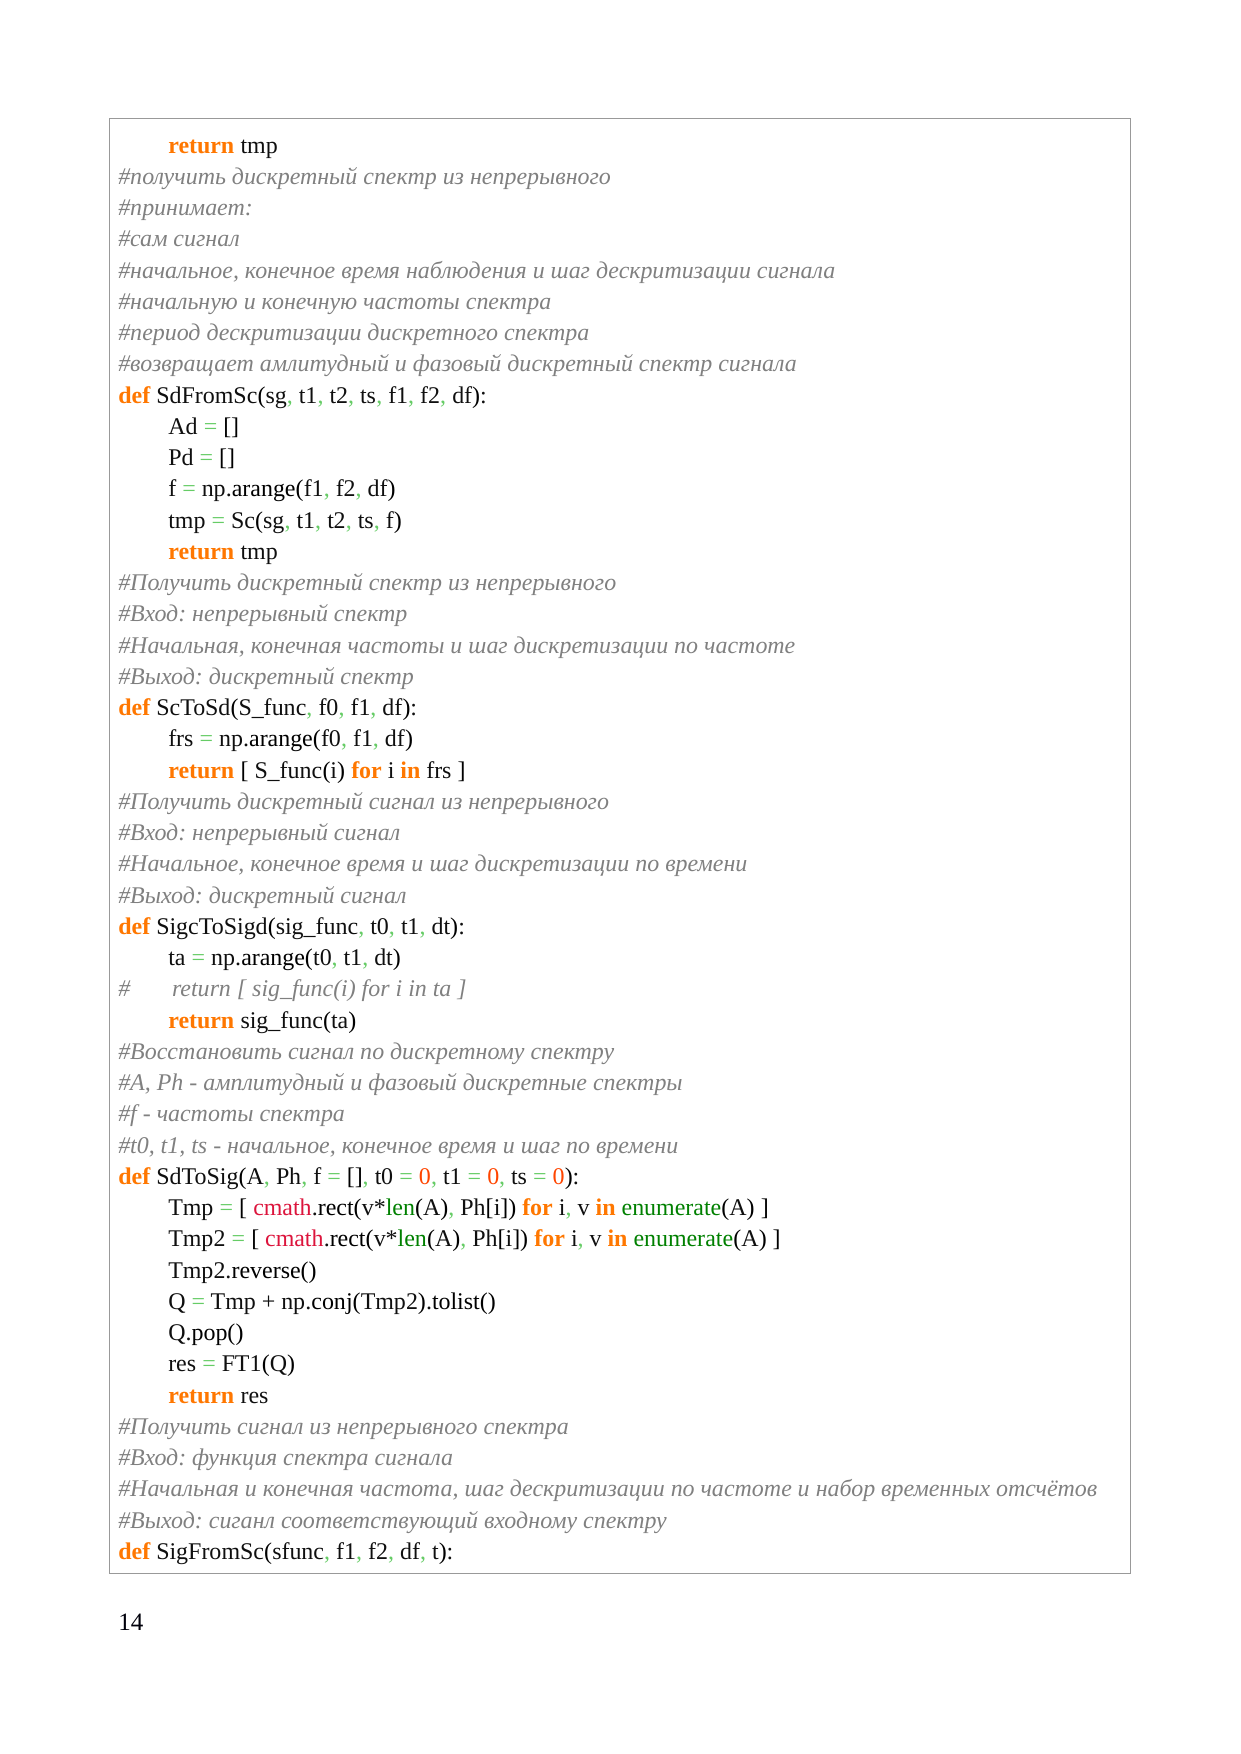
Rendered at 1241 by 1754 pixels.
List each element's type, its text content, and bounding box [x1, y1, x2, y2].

text #Начальная, конечная частоты и шаг дискретизации по частоте [118, 627, 1122, 658]
text #Вход: непрерывный спектр [118, 596, 1122, 627]
text #t0, t1, ts - начальное, конечное время и шаг по времени [118, 1127, 1122, 1158]
text f = np.arange(f1, f2, df) [118, 471, 1122, 502]
text #период дескритизации дискретного спектра [118, 314, 1122, 346]
text #сам сигнал [118, 221, 1122, 252]
text #Начальная и конечная частота, шаг дескритизации по частоте и набор временных отсчётов [118, 1471, 1122, 1502]
text #получить дискретный спектр из непрерывного [118, 158, 1122, 189]
text # return [ sig_func(i) for i in ta ] [118, 971, 1122, 1002]
text #Вход: непрерывный сигнал [118, 814, 1122, 846]
text #начальное, конечное время наблюдения и шаг дескритизации сигнала [118, 252, 1122, 283]
text Tmp2.reverse() [118, 1252, 1122, 1283]
text def ScToSd(S_func, f0, f1, df): [118, 689, 1122, 721]
text #Выход: дискретный сигнал [118, 877, 1122, 908]
text return tmp [110, 119, 1130, 158]
text def SdFromSc(sg, t1, t2, ts, f1, f2, df): [118, 377, 1122, 408]
text return tmp [118, 533, 1122, 564]
text #начальную и конечную частоты спектра [118, 283, 1122, 314]
text frs = np.arange(f0, f1, df) [118, 721, 1122, 752]
text #Вход: функция спектра сигнала [118, 1439, 1122, 1471]
text #Начальное, конечное время и шаг дискретизации по времени [118, 846, 1122, 877]
text def SdToSig(A, Ph, f = [], t0 = 0, t1 = 0, ts = 0): [118, 1158, 1122, 1189]
text Ad = [] [118, 408, 1122, 439]
text return sig_func(ta) [118, 1002, 1122, 1033]
text ta = np.arange(t0, t1, dt) [118, 939, 1122, 971]
text Q.pop() [118, 1314, 1122, 1346]
text #Получить дискретный спектр из непрерывного [118, 564, 1122, 596]
text return [ S_func(i) for i in frs ] [118, 752, 1122, 783]
text #Выход: дискретный спектр [118, 658, 1122, 689]
text #Получить сигнал из непрерывного спектра [118, 1408, 1122, 1439]
text #принимает: [118, 189, 1122, 221]
text def SigcToSigd(sig_func, t0, t1, dt): [118, 908, 1122, 939]
text Tmp2 = [ cmath.rect(v*len(A), Ph[i]) for i, v in enumerate(A) ] [118, 1221, 1122, 1252]
text Q = Tmp + np.conj(Tmp2).tolist() [118, 1283, 1122, 1314]
text #Выход: сиганл соответствующий входному спектру [118, 1502, 1122, 1524]
text res = FT1(Q) [118, 1346, 1122, 1377]
text #A, Ph - амплитудный и фазовый дискретные спектры [118, 1064, 1122, 1096]
text Tmp = [ cmath.rect(v*len(A), Ph[i]) for i, v in enumerate(A) ] [118, 1189, 1122, 1221]
text tmp = Sc(sg, t1, t2, ts, f) [118, 502, 1122, 533]
text def SigFromSc(sfunc, f1, f2, df, t): [110, 1524, 1130, 1573]
text #Получить дискретный сигнал из непрерывного [118, 783, 1122, 814]
text #возвращает амлитудный и фазовый дискретный спектр сигнала [118, 346, 1122, 377]
text #f - частоты спектра [118, 1096, 1122, 1127]
text return res [118, 1377, 1122, 1408]
text #Восстановить сигнал по дискретному спектру [118, 1033, 1122, 1064]
text Pd = [] [118, 439, 1122, 471]
